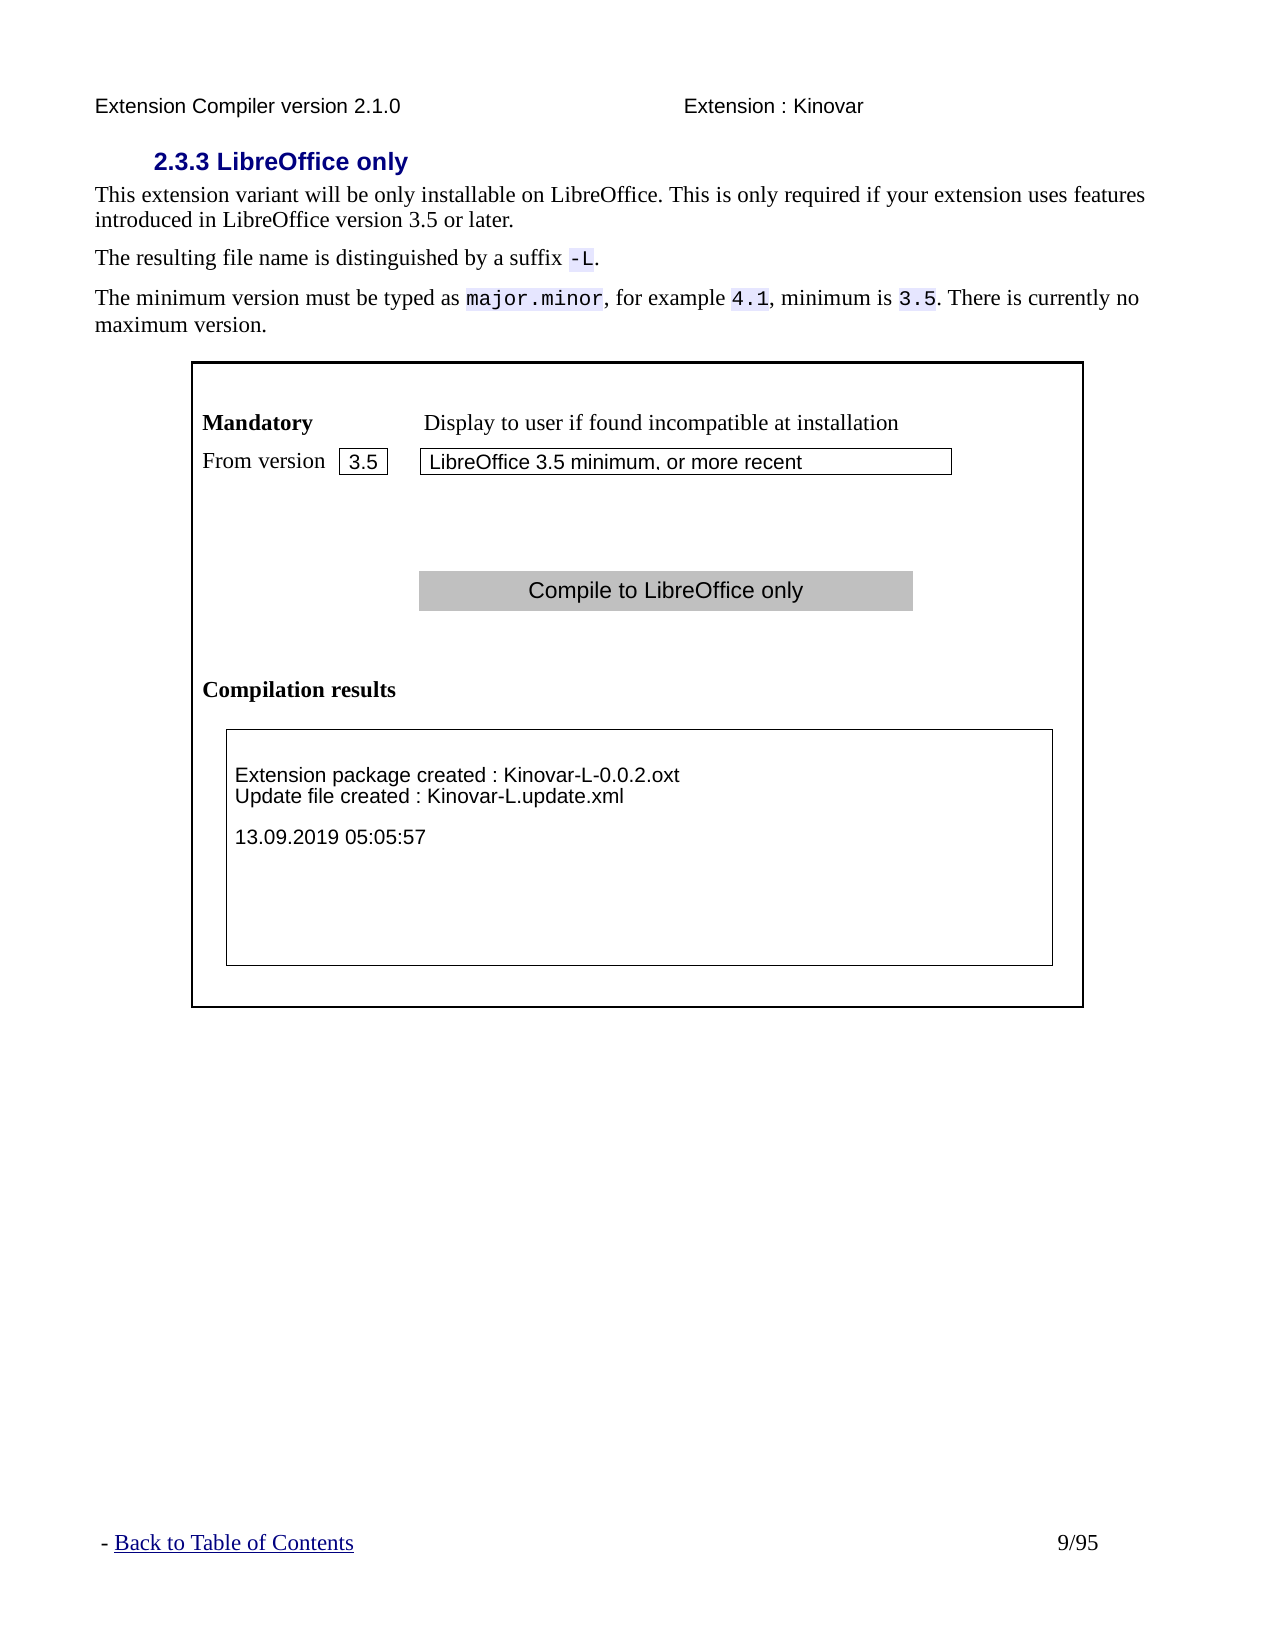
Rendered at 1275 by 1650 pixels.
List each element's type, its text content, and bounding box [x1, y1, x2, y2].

text The minimum version must be typed as major.minor, for example 4.1, minimum is 3.5. There is currently no maximum version. [94, 284, 1181, 337]
text The resulting file name is distinguished by a suffix -L. [94, 245, 1181, 272]
text From version [202, 448, 339, 474]
text [388, 448, 420, 474]
text This extension variant will be only installable on LibreOffice. This is only required if your extension uses features introduced in LibreOffice version 3.5 or later. [94, 181, 1181, 232]
text Mandatory Display to user if found incompatible at installation [202, 410, 1073, 436]
text [952, 448, 1073, 474]
text Compilation results [202, 676, 1073, 702]
subtitle LibreOffice only [153, 147, 1181, 176]
